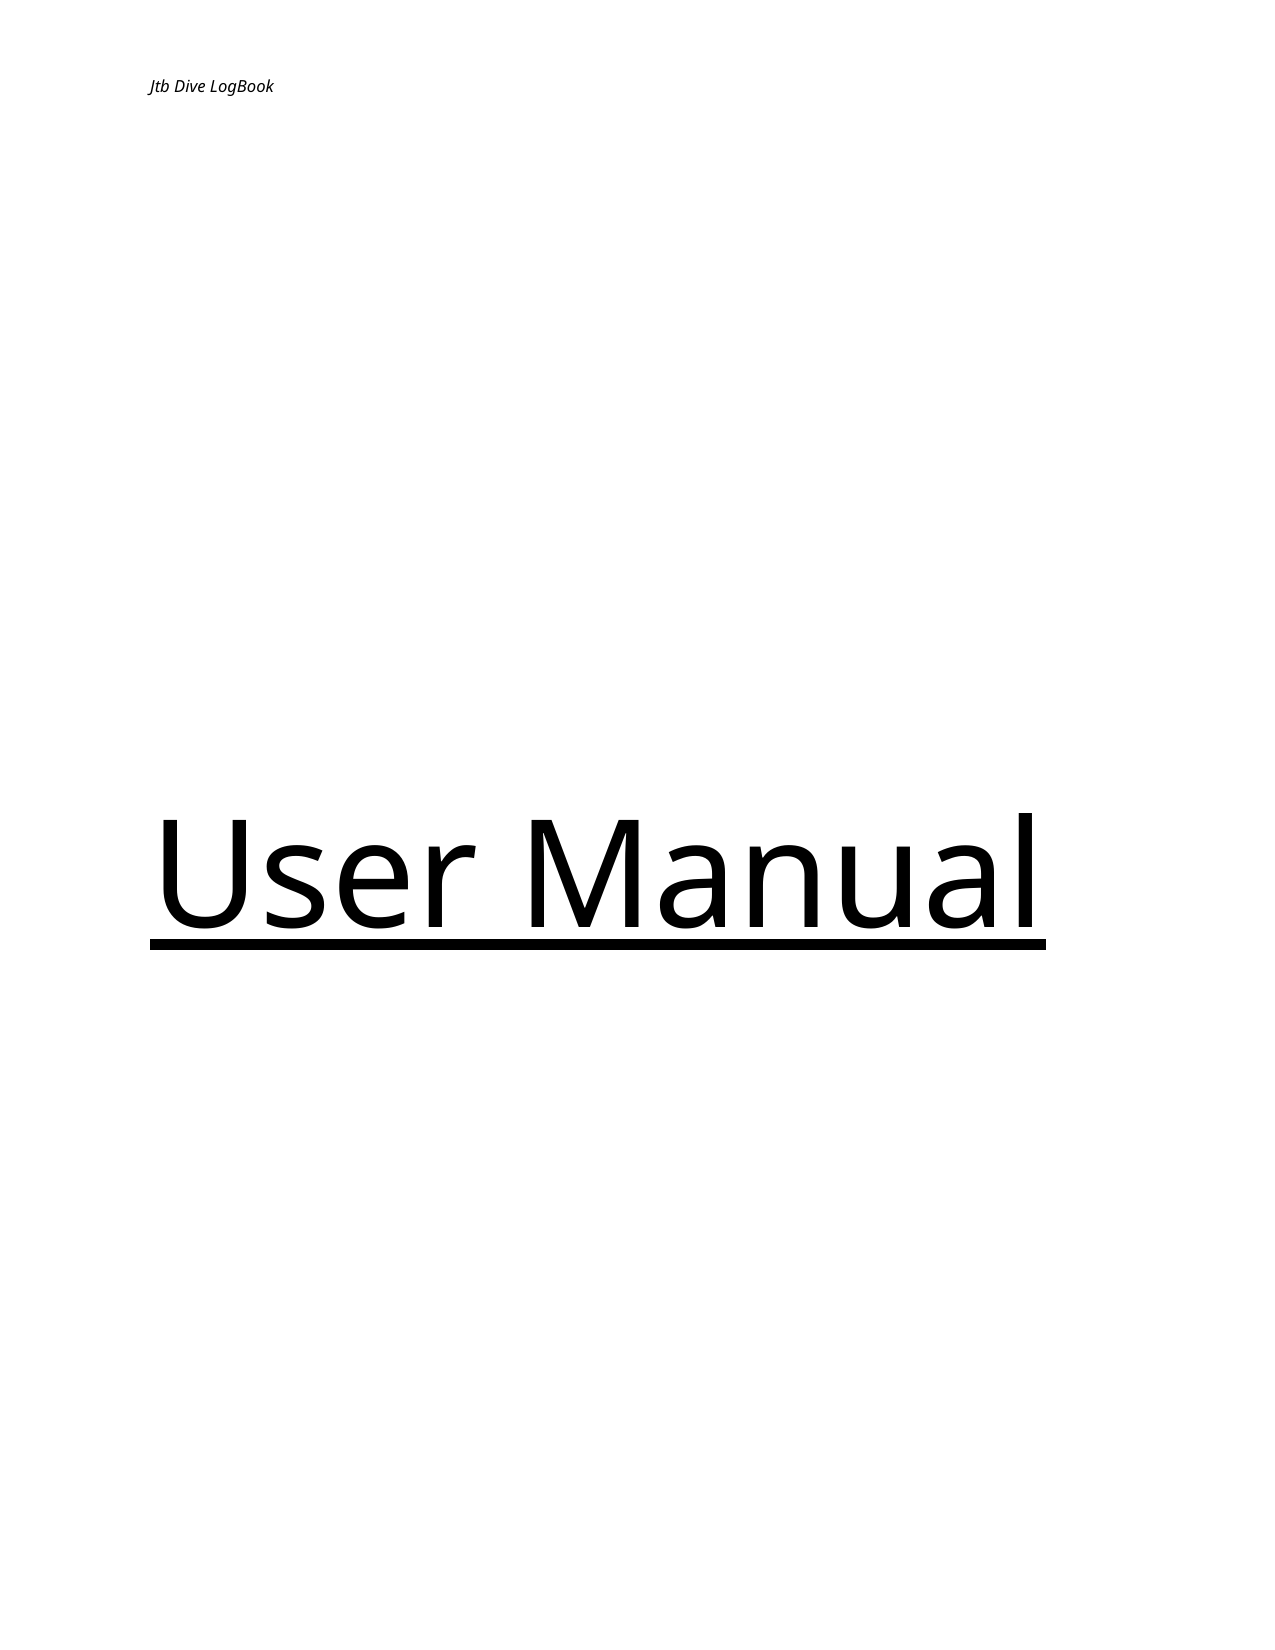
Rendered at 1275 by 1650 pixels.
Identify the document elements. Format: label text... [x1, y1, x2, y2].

text User Manual [150, 767, 1125, 972]
